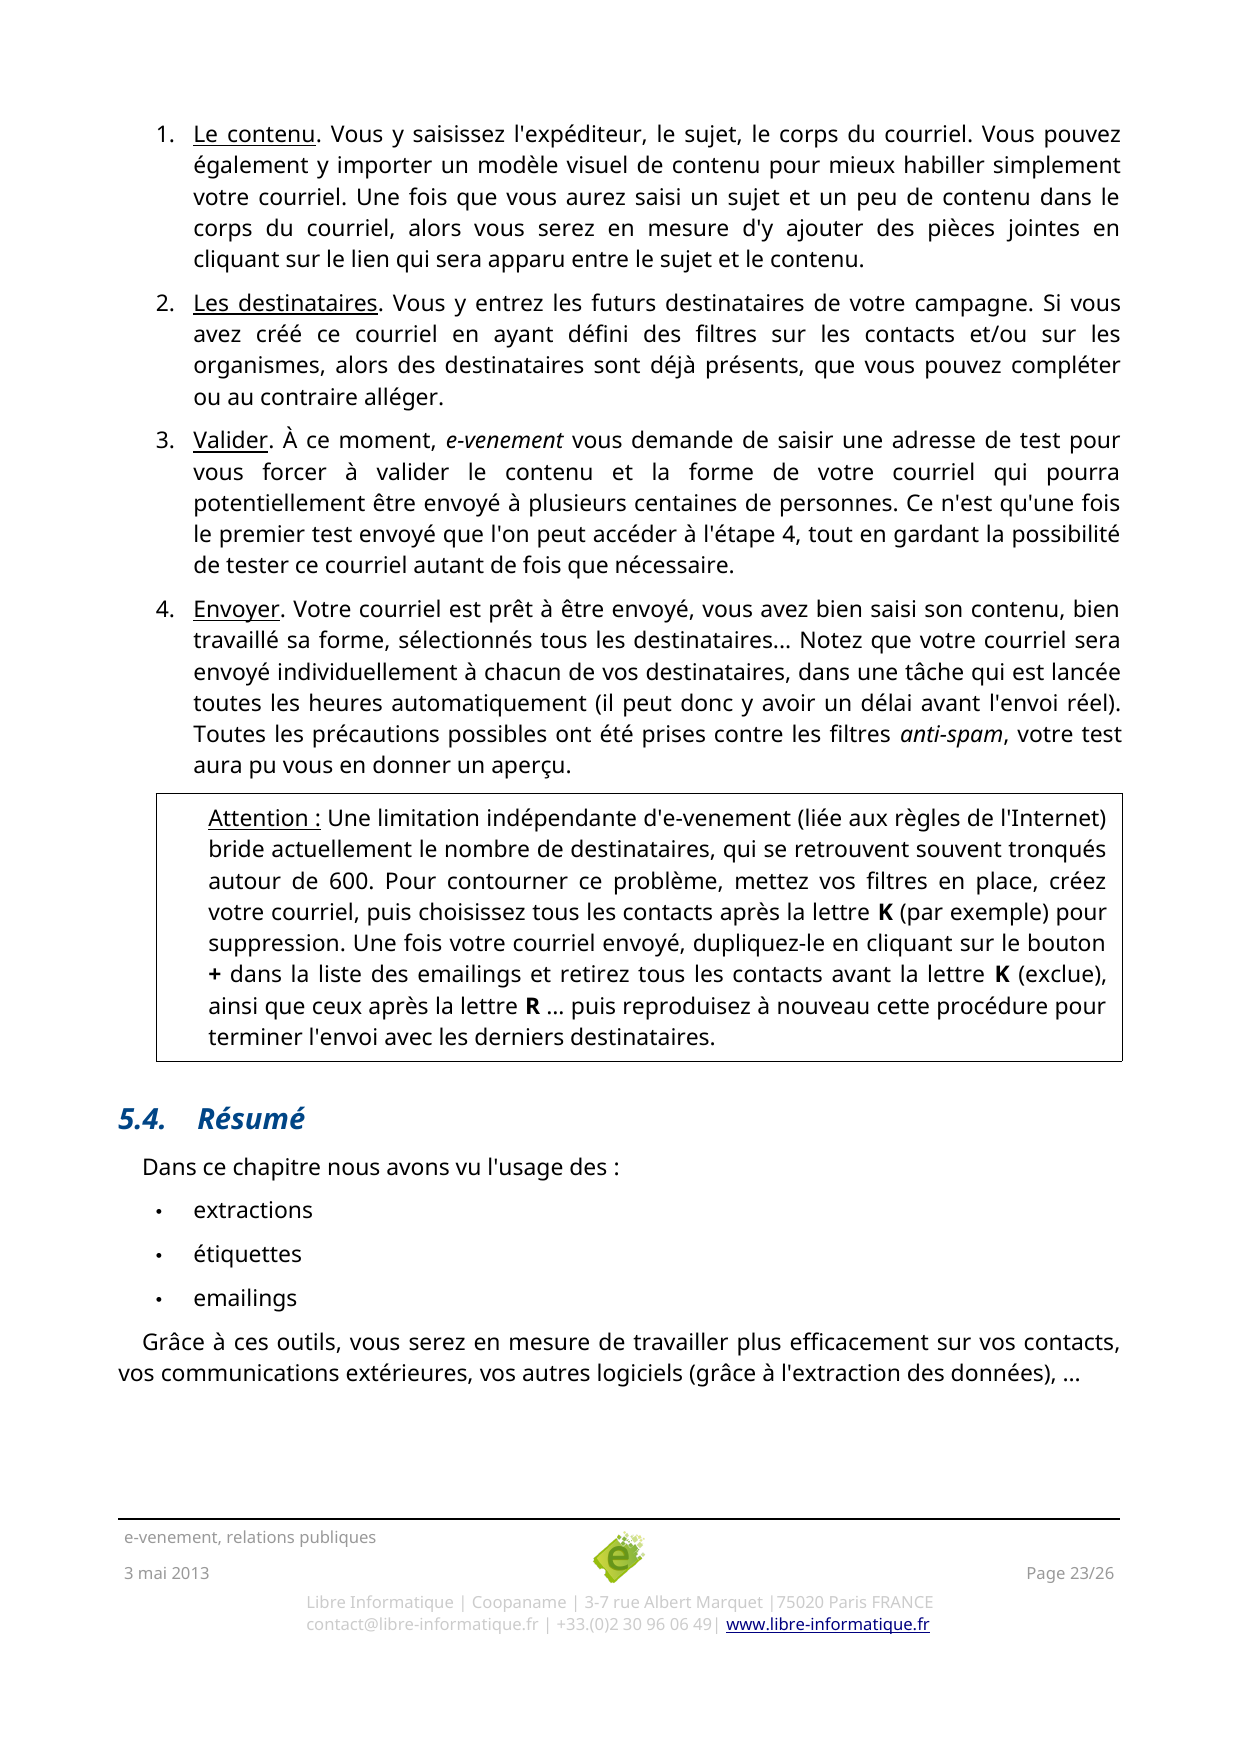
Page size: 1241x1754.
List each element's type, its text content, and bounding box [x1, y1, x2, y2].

text Dans ce chapitre nous avons vu l'usage des : [118, 1151, 1122, 1182]
list Le contenu. Vous y saisissez l'expéditeur, le sujet, le corps du courriel. Vous pouvez également y importer un modèle visuel de contenu pour mieux habiller simplement votre courriel. Une fois que vous aurez saisi un sujet et un peu de contenu dans le corps du courriel, alors vous serez en mesure d'y ajouter des pièces jointes en cliquant sur le lien qui sera apparu entre le sujet et le contenu. [156, 118, 1122, 274]
list Envoyer. Votre courriel est prêt à être envoyé, vous avez bien saisi son contenu, bien travaillé sa forme, sélectionnés tous les destinataires... Notez que votre courriel sera envoyé individuellement à chacun de vos destinataires, dans une tâche qui est lancée toutes les heures automatiquement (il peut donc y avoir un délai avant l'envoi réel). Toutes les précautions possibles ont été prises contre les filtres anti-spam, votre test aura pu vous en donner un aperçu. [156, 593, 1122, 781]
list extractions [156, 1194, 1122, 1226]
list Attention : Une limitation indépendante d'e-venement (liée aux règles de l'Internet) bride actuellement le nombre de destinataires, qui se retrouvent souvent tronqués autour de 600. Pour contourner ce problème, mettez vos filtres en place, créez votre courriel, puis choisissez tous les contacts après la lettre K (par exemple) pour suppression. Une fois votre courriel envoyé, dupliquez-le en cliquant sur le bouton + dans la liste des emailings et retirez tous les contacts avant la lettre K (exclue), ainsi que ceux après la lettre R … puis reproduisez à nouveau cette procédure pour terminer l'envoi avec les derniers destinataires. [157, 794, 1122, 1061]
list étiquettes [156, 1238, 1122, 1269]
picture [590, 1531, 650, 1585]
list Les destinataires. Vous y entrez les futurs destinataires de votre campagne. Si vous avez créé ce courriel en ayant défini des filtres sur les contacts et/ou sur les organismes, alors des destinataires sont déjà présents, que vous pouvez compléter ou au contraire alléger. [156, 287, 1122, 412]
list Valider. À ce moment, e-venement vous demande de saisir une adresse de test pour vous forcer à valider le contenu et la forme de votre courriel qui pourra potentiellement être envoyé à plusieurs centaines de personnes. Ce n'est qu'une fois le premier test envoyé que l'on peut accéder à l'étape 4, tout en gardant la possibilité de tester ce courriel autant de fois que nécessaire. [156, 424, 1122, 581]
list emailings [156, 1282, 1122, 1313]
text Grâce à ces outils, vous serez en mesure de travailler plus efficacement sur vos contacts, vos communications extérieures, vos autres logiciels (grâce à l'extraction des données), … [118, 1326, 1122, 1388]
subtitle Résumé [118, 1098, 1122, 1138]
